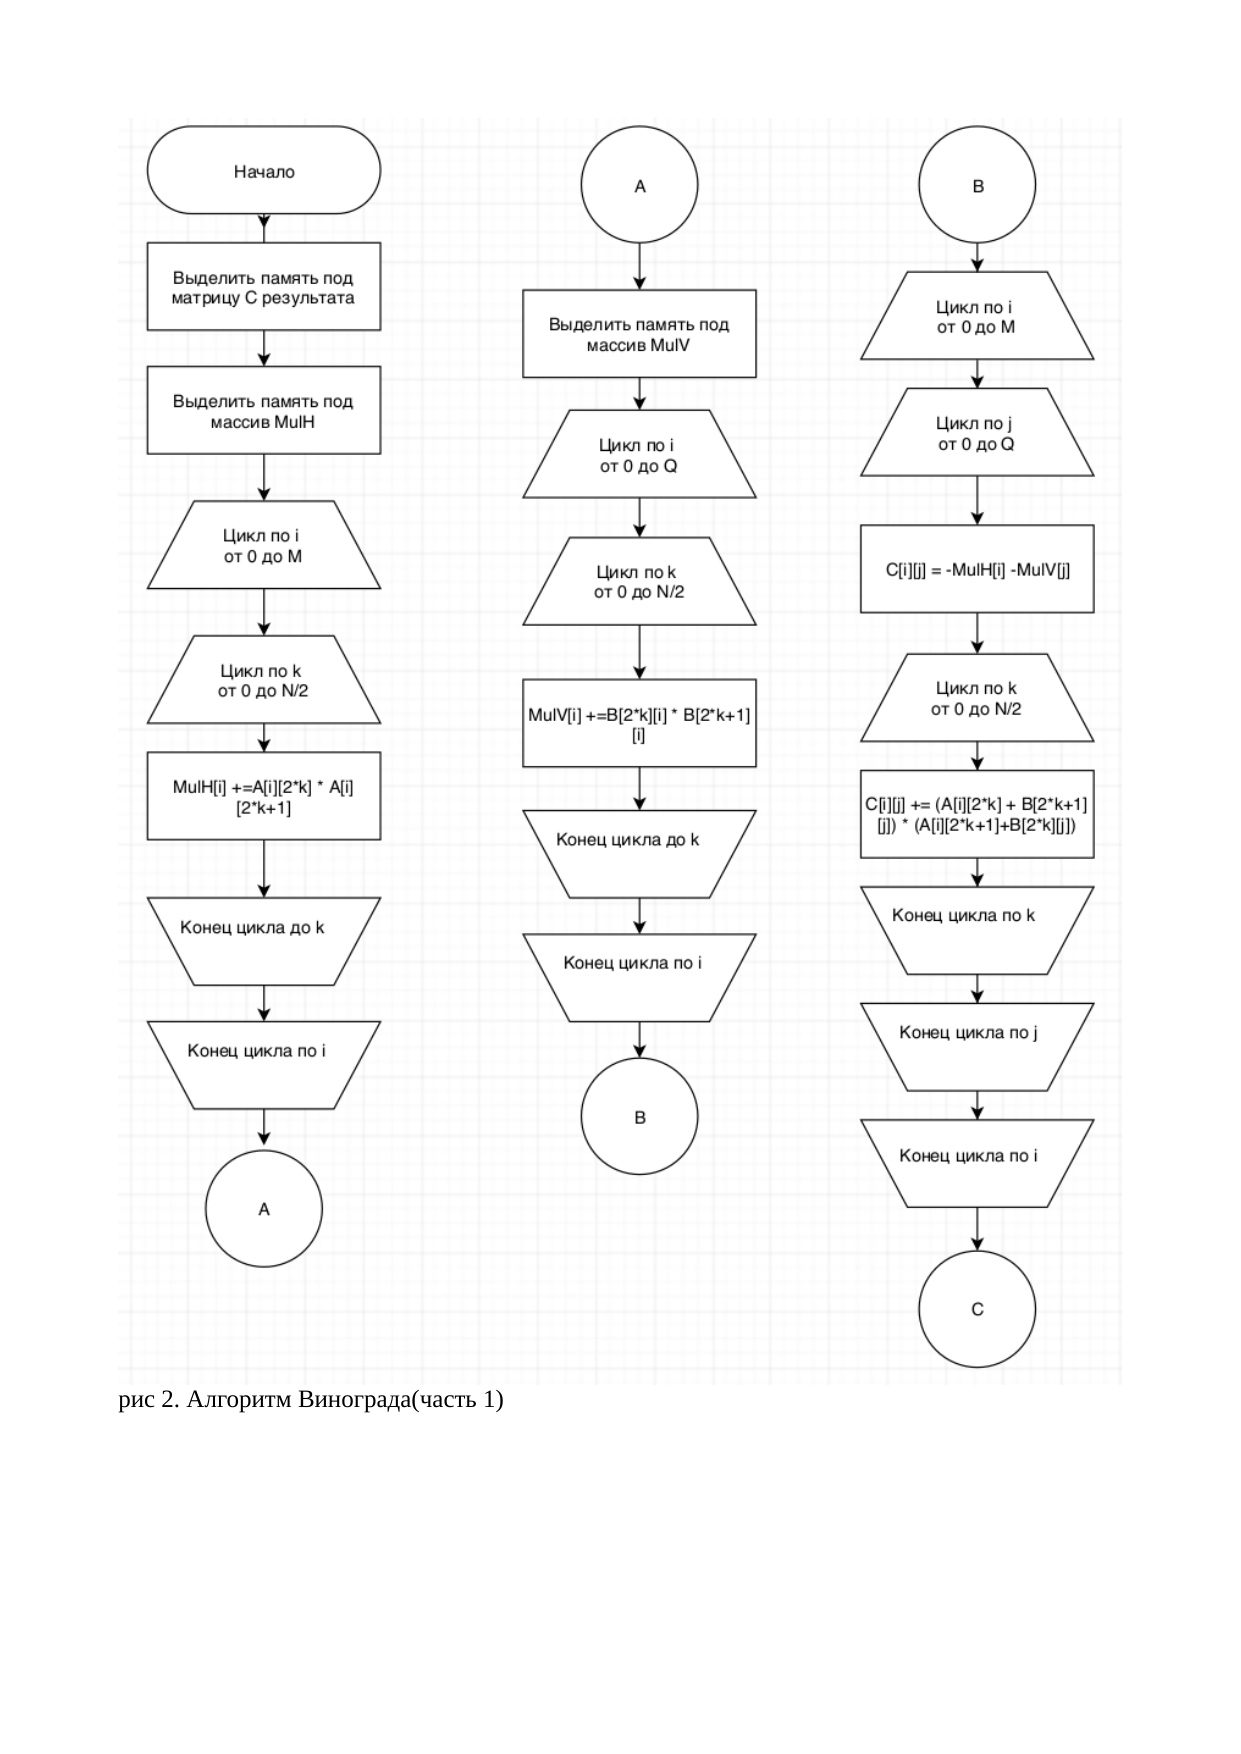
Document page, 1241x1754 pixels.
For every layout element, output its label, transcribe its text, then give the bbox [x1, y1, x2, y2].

list рис 2. Алгоритм Винограда(часть 1) [118, 1385, 1122, 1413]
picture [118, 118, 1123, 1385]
